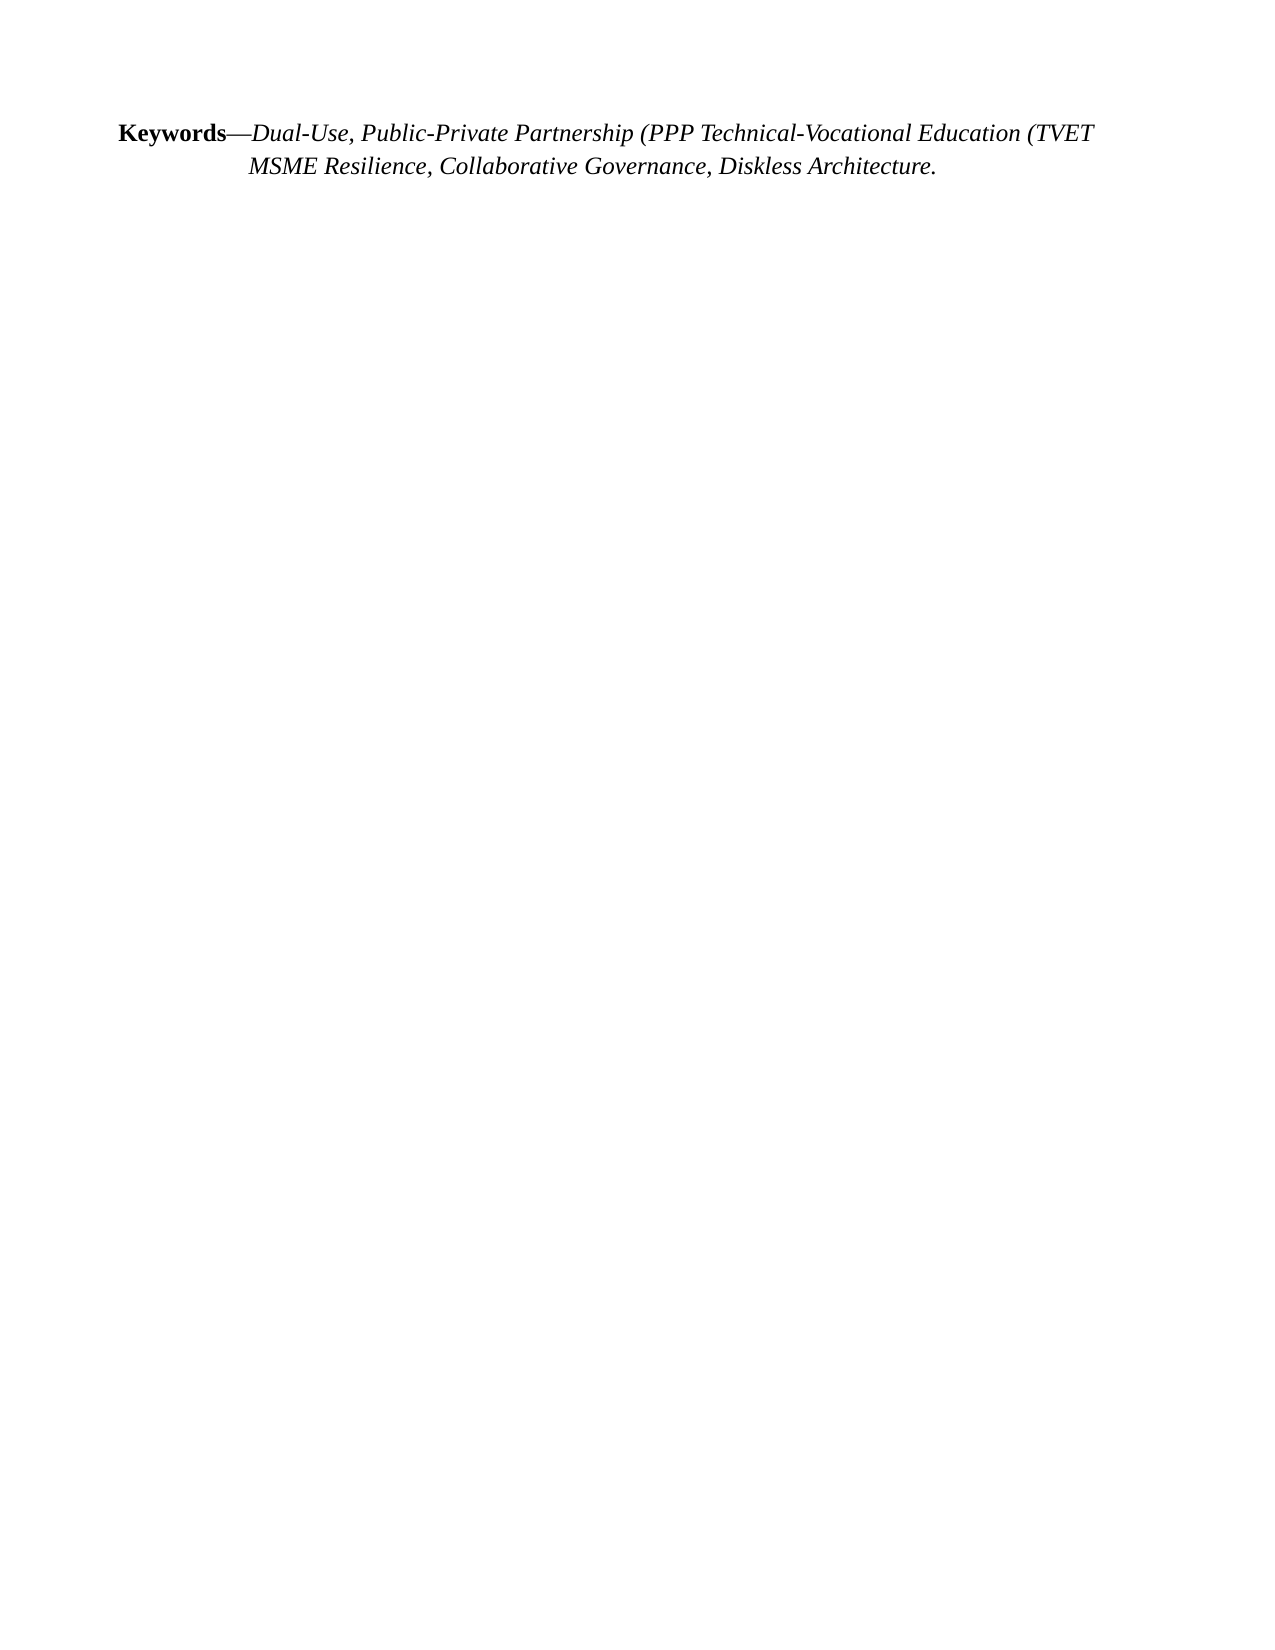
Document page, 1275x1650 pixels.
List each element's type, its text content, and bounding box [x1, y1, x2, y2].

text Keywords—Dual-Use, Public-Private Partnership (PPP Technical-Vocational Education (TVET MSME Resilience, Collaborative Governance, Diskless Architecture. [118, 118, 1157, 180]
